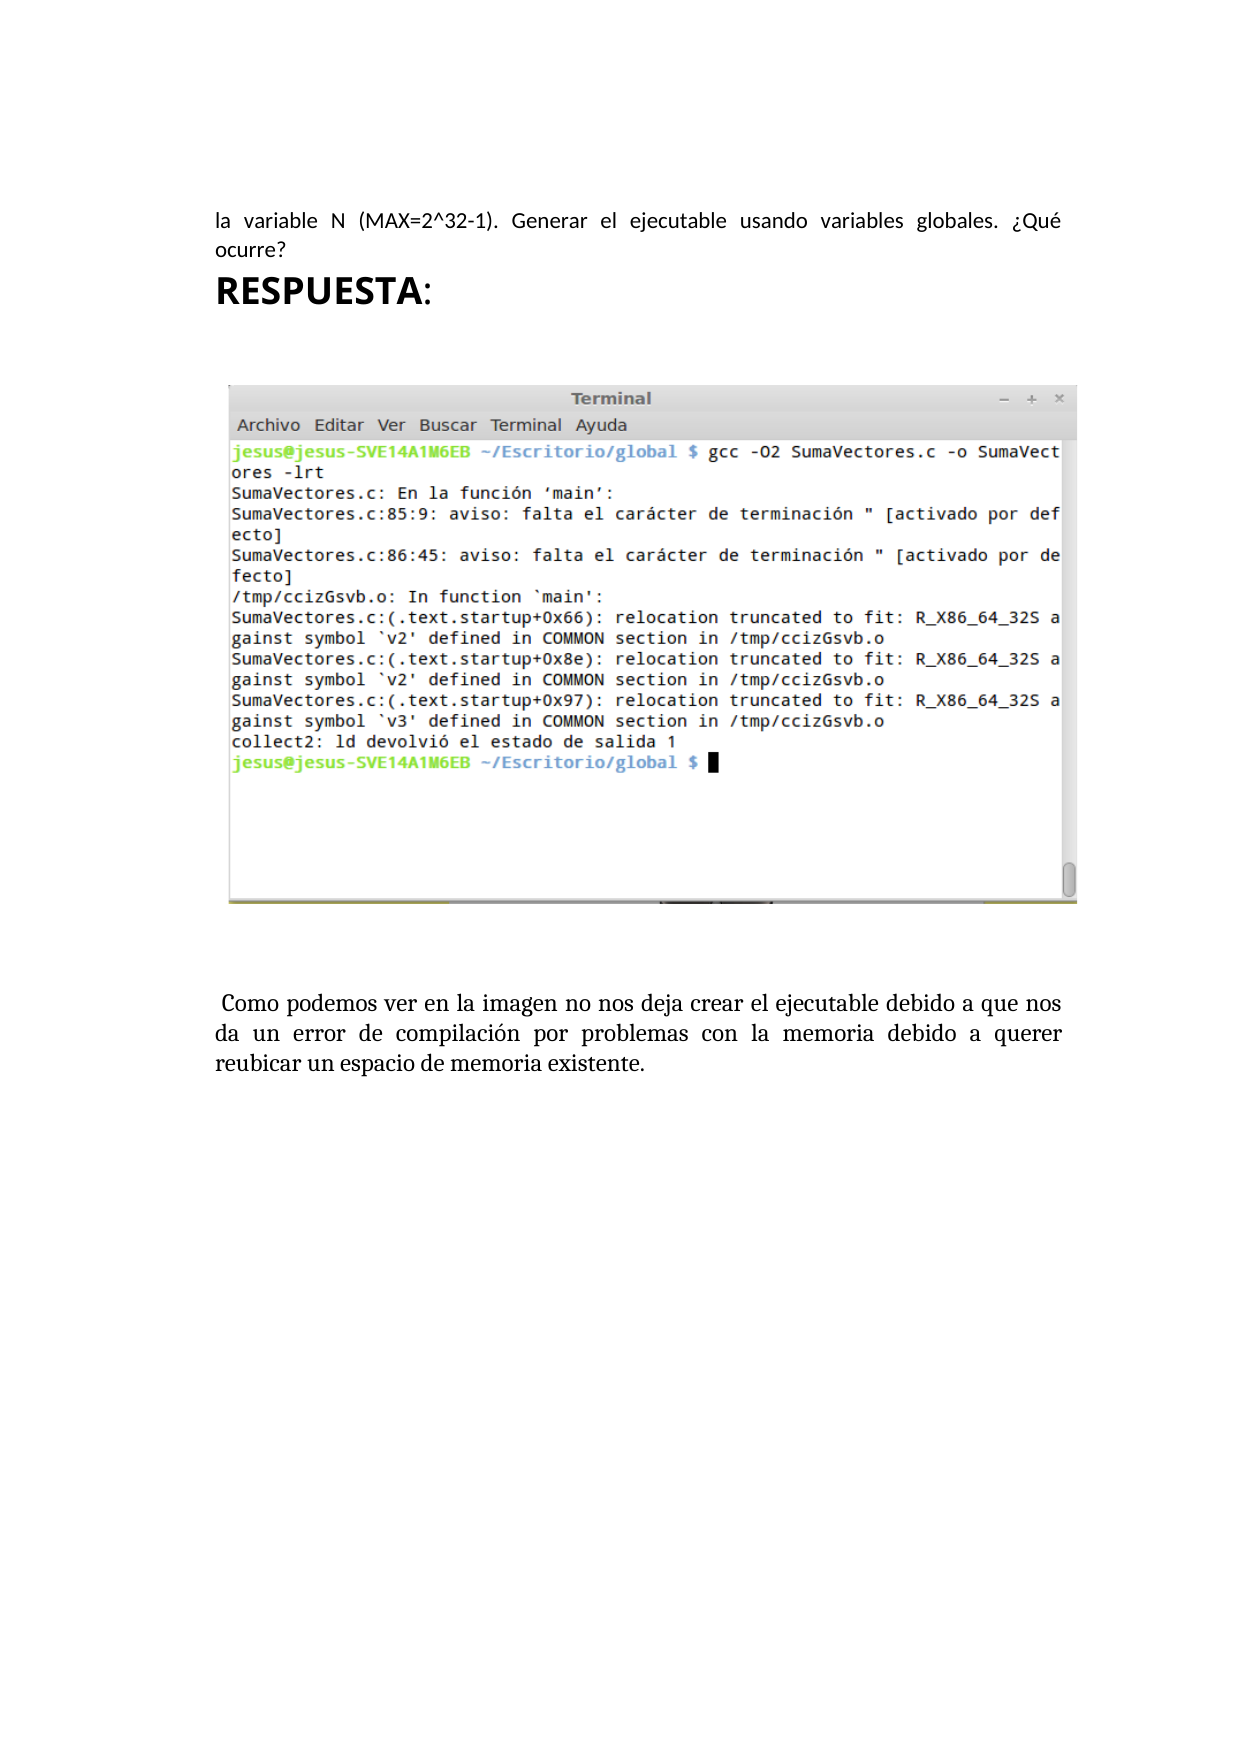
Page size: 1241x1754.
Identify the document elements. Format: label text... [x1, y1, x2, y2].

list la variable N (MAX=2^32-1). Generar el ejecutable usando variables globales. ¿Qué ocurre? [177, 206, 1063, 263]
text RESPUESTA: [215, 265, 1063, 316]
picture [228, 385, 1078, 904]
list Como podemos ver en la imagen no nos deja crear el ejecutable debido a que nos da un error de compilación por problemas con la memoria debido a querer reubicar un espacio de memoria existente. [215, 989, 1063, 1078]
